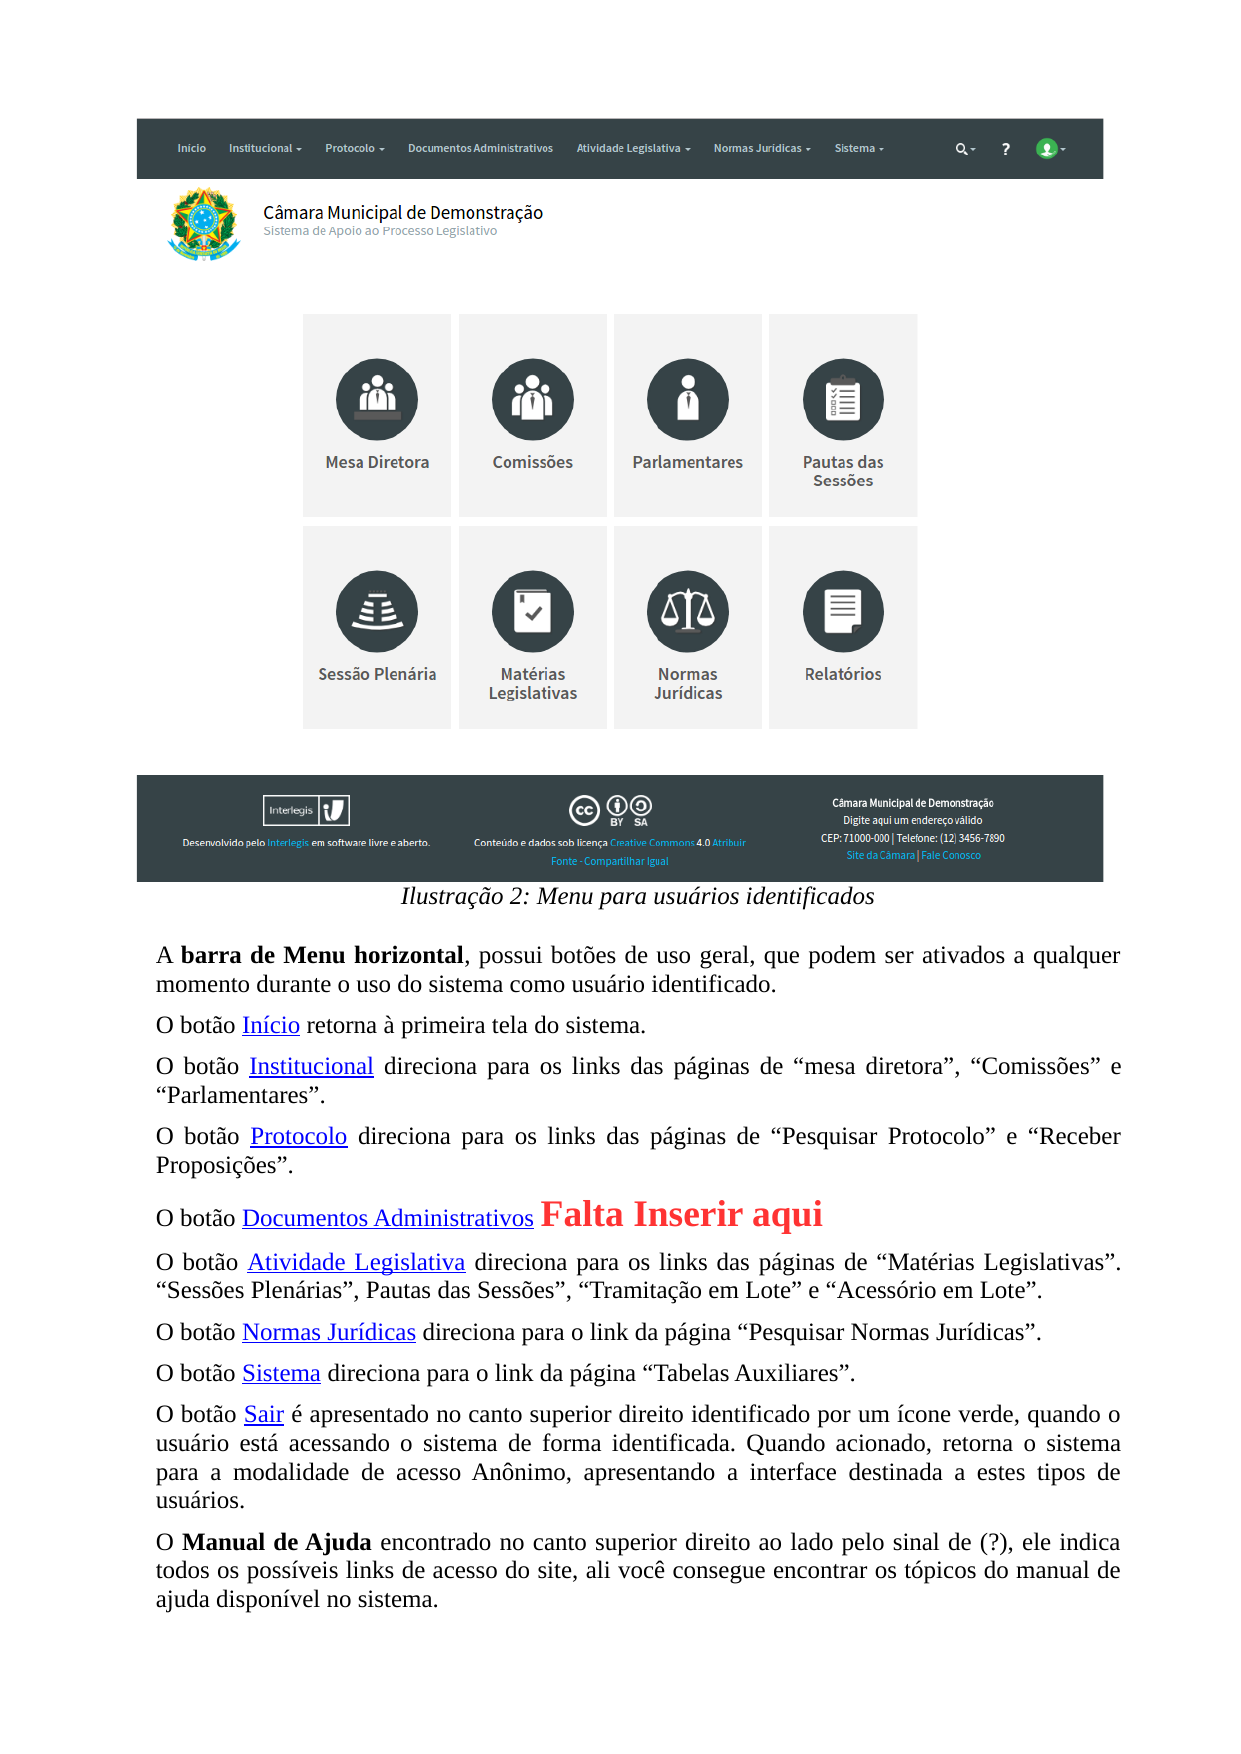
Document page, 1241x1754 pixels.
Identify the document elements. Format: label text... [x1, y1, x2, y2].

text O botão Início retorna à primeira tela do sistema. [156, 1010, 1122, 1039]
text O botão Sistema direciona para o link da página “Tabelas Auxiliares”. [156, 1358, 1122, 1387]
text O Manual de Ajuda encontrado no canto superior direito ao lado pelo sinal de (?), ele indica todos os possíveis links de acesso do site, ali você consegue encontrar os tópicos do manual de ajuda disponível no sistema. [156, 1527, 1122, 1613]
text O botão Institucional direciona para os links das páginas de “mesa diretora”, “Comissões” e “Parlamentares”. [156, 1051, 1122, 1109]
text Ilustração 2: Menu para usuários identificados [156, 118, 1122, 910]
text O botão Documentos Administrativos Falta Inserir aqui [156, 1191, 1122, 1234]
text O botão Protocolo direciona para os links das páginas de “Pesquisar Protocolo” e “Receber Proposições”. [156, 1121, 1122, 1179]
picture [136, 118, 1104, 882]
text O botão Atividade Legislativa direciona para os links das páginas de “Matérias Legislativas”. “Sessões Plenárias”, Pautas das Sessões”, “Tramitação em Lote” e “Acessório em Lote”. [156, 1247, 1122, 1304]
text A barra de Menu horizontal, possui botões de uso geral, que podem ser ativados a qualquer momento durante o uso do sistema como usuário identificado. [156, 940, 1122, 997]
text O botão Normas Jurídicas direciona para o link da página “Pesquisar Normas Jurídicas”. [156, 1317, 1122, 1346]
text O botão Sair é apresentado no canto superior direito identificado por um ícone verde, quando o usuário está acessando o sistema de forma identificada. Quando acionado, retorna o sistema para a modalidade de acesso Anônimo, apresentando a interface destinada a estes tipos de usuários. [156, 1399, 1122, 1514]
